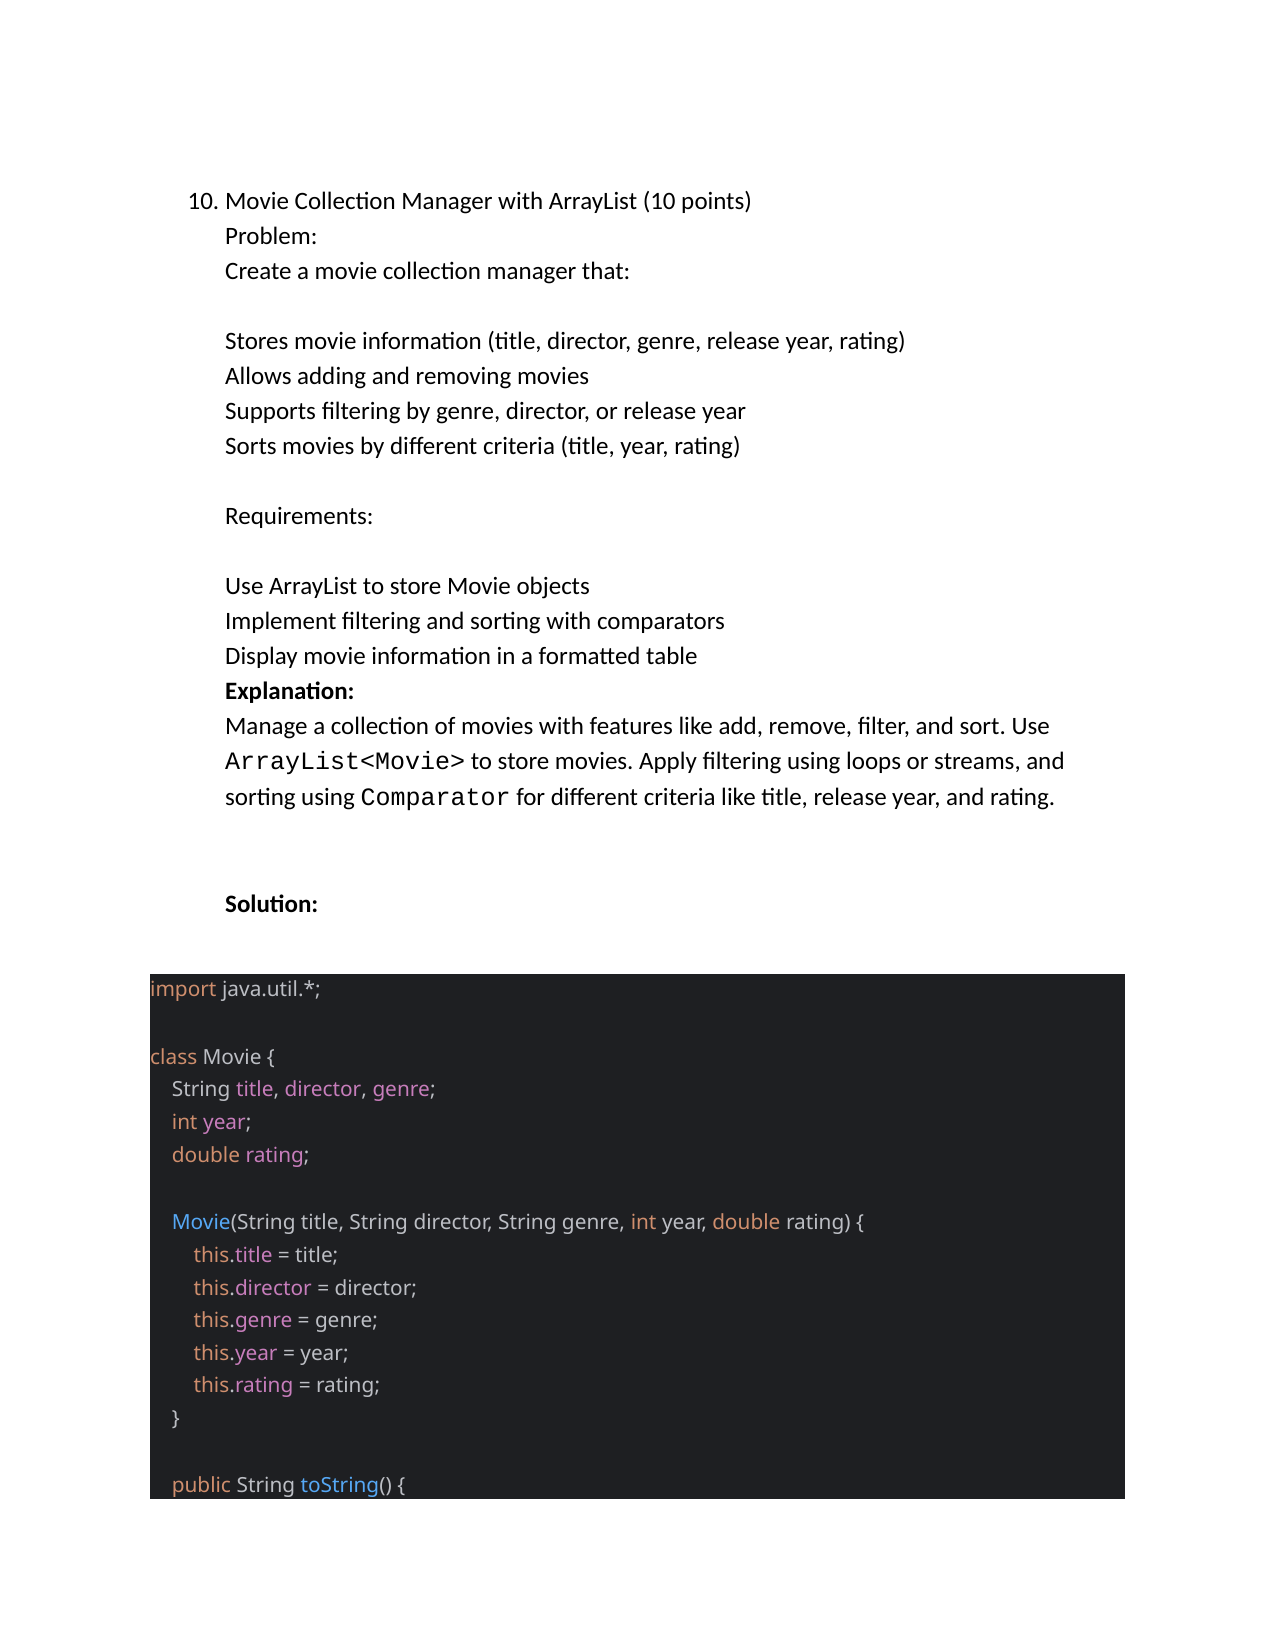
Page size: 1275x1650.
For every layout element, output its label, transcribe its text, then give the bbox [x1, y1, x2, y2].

list Implement filtering and sorting with comparators [225, 605, 1125, 636]
list Solution: [225, 888, 1125, 918]
list Problem: [225, 220, 1125, 251]
list Supports filtering by genre, director, or release year [225, 395, 1125, 426]
list Use ArrayList to store Movie objects [225, 570, 1125, 601]
list Sorts movies by different criteria (title, year, rating) [225, 430, 1125, 461]
list Explanation: [225, 675, 1125, 706]
list Requirements: [225, 500, 1125, 531]
list Movie Collection Manager with ArrayList (10 points) [187, 185, 1125, 216]
list Manage a collection of movies with features like add, remove, filter, and sort. Use ArrayList<Movie> to store movies. Apply filtering using loops or streams, and sorting using Comparator for different criteria like title, release year, and rating. [225, 710, 1125, 813]
text import java.util.*; class Movie { String title, director, genre; int year; double rating; Movie(String title, String director, String genre, int year, double rating) { this.title = title; this.director = director; this.genre = genre; this.year = year; this.rating = rating; } public String toString() { [150, 974, 1125, 1499]
list Create a movie collection manager that: [225, 255, 1125, 286]
list Display movie information in a formatted table [225, 640, 1125, 671]
list Allows adding and removing movies [225, 360, 1125, 391]
list Stores movie information (title, director, genre, release year, rating) [225, 325, 1125, 356]
